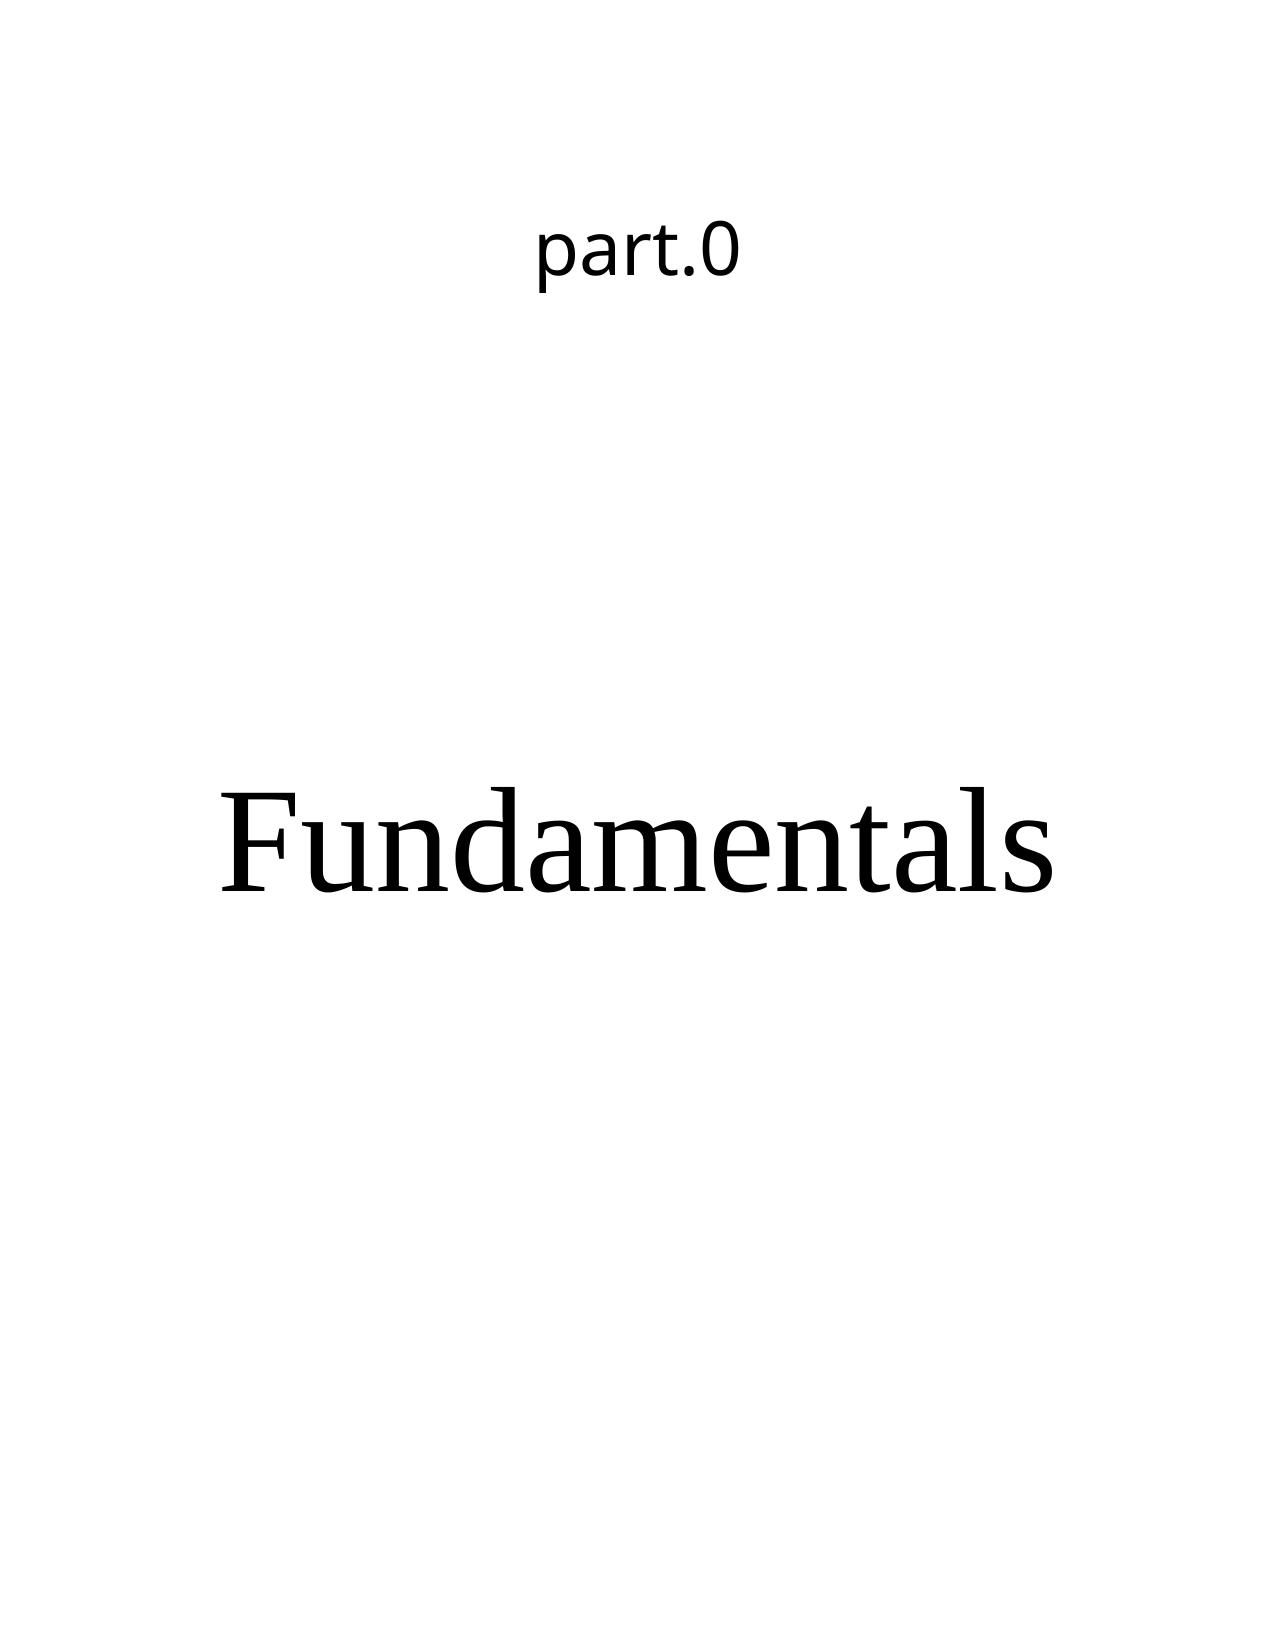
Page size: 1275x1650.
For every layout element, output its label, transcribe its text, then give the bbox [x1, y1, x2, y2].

text part.0 [118, 195, 1157, 297]
text Fundamentals [118, 752, 1157, 924]
